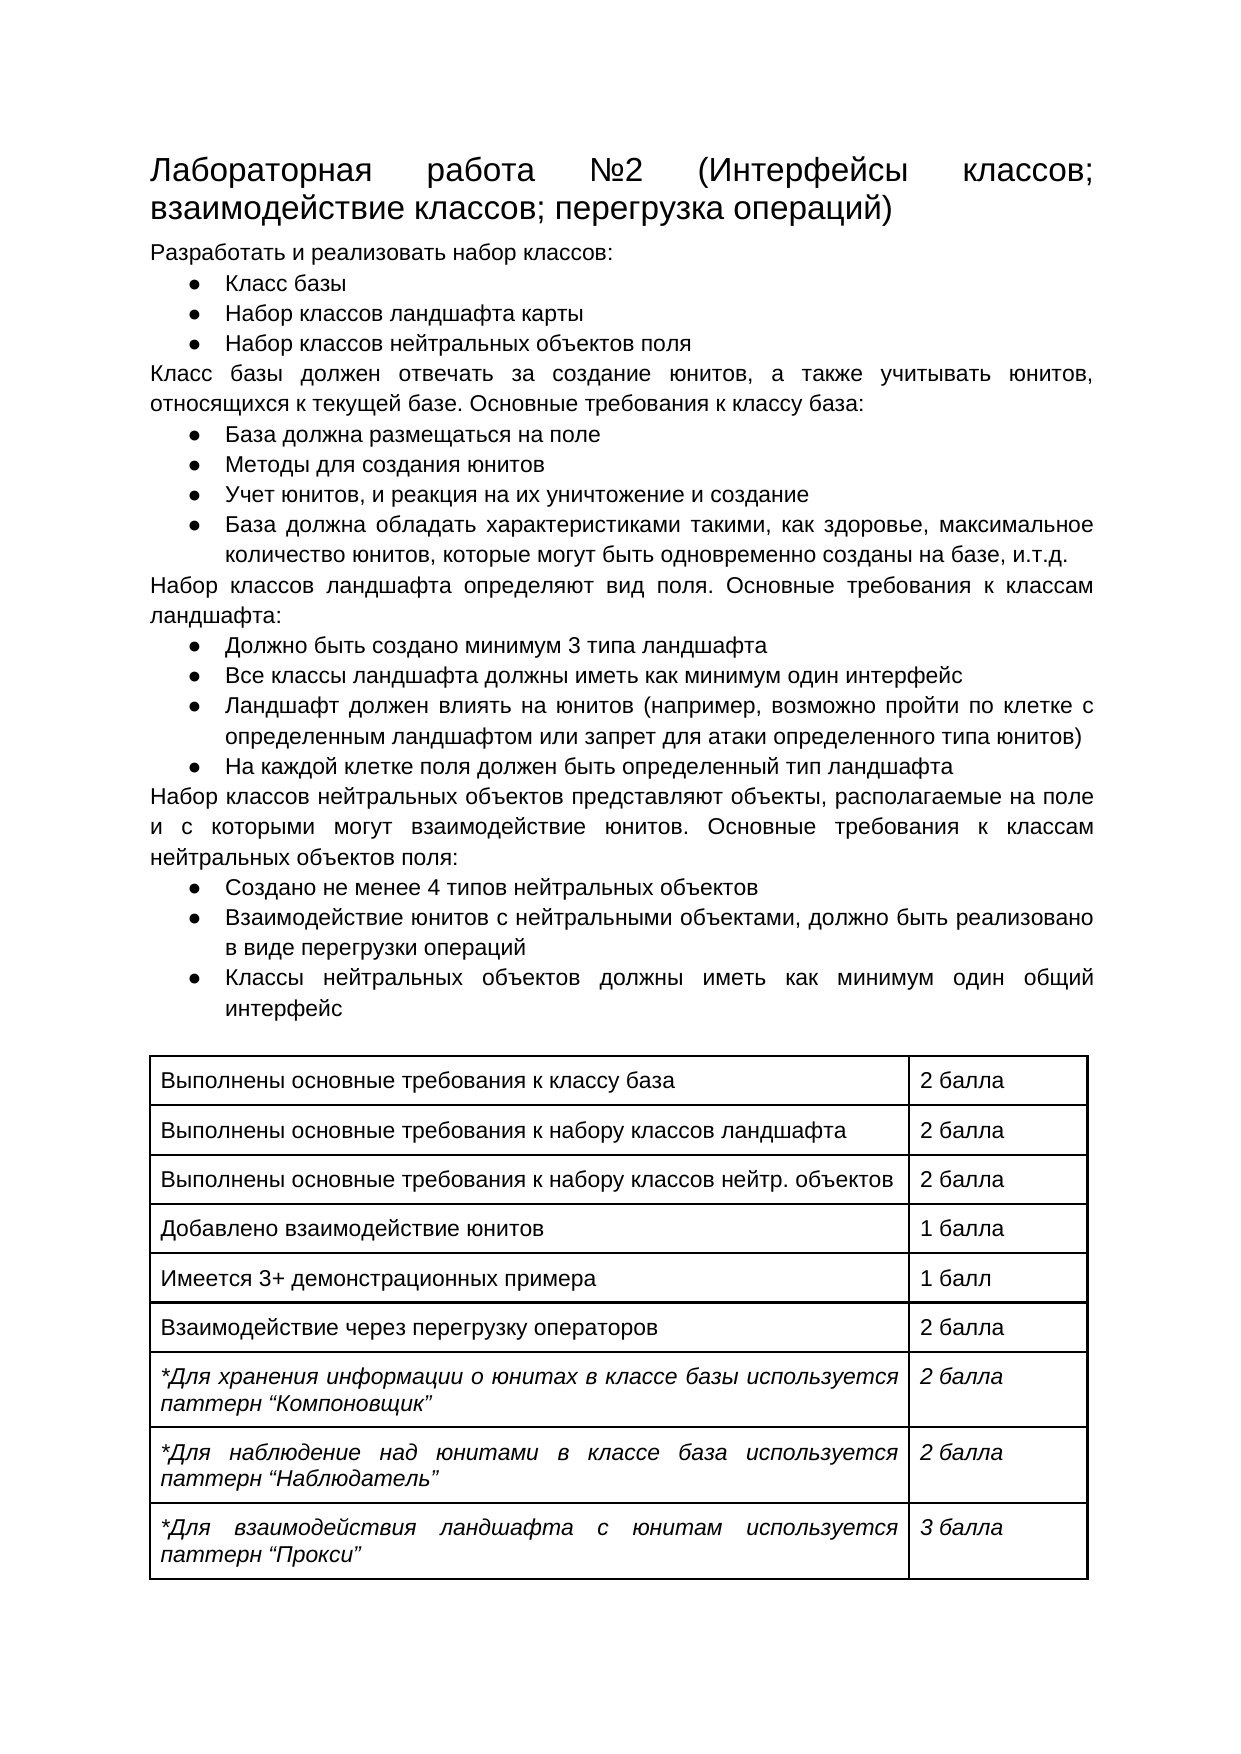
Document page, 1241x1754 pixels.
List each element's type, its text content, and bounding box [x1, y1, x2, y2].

table_header Выполнены основные требования к классу база [151, 1057, 908, 1104]
list База должна размещаться на поле [187, 421, 1094, 447]
subtitle Лабораторная работа №2 (Интерфейсы классов; взаимодействие классов; перегрузка операций) [150, 150, 1094, 227]
table_cell *Для наблюдение над юнитами в классе база используется паттерн “Наблюдатель” [151, 1428, 908, 1502]
list На каждой клетке поля должен быть определенный тип ландшафта [187, 753, 1094, 779]
table_cell 2 балла [910, 1428, 1086, 1502]
text Разработать и реализовать набор классов: [150, 239, 1094, 266]
list Классы нейтральных объектов должны иметь как минимум один общий интерфейс [187, 964, 1094, 1021]
text Набор классов нейтральных объектов представляют объекты, располагаемые на поле и с которыми могут взаимодействие юнитов. Основные требования к классам нейтральных объектов поля: [150, 783, 1094, 870]
table_cell 1 балл [910, 1254, 1086, 1301]
list База должна обладать характеристиками такими, как здоровье, максимальное количество юнитов, которые могут быть одновременно созданы на базе, и.т.д. [187, 511, 1094, 568]
text Класс базы должен отвечать за создание юнитов, а также учитывать юнитов, относящихся к текущей базе. Основные требования к классу база: [150, 360, 1094, 417]
table_header 2 балла [910, 1057, 1086, 1104]
table_cell Взаимодействие через перегрузку операторов [151, 1304, 908, 1351]
table_cell 3 балла [910, 1504, 1086, 1577]
list Методы для создания юнитов [187, 451, 1094, 477]
table_cell Имеется 3+ демонстрационных примера [151, 1254, 908, 1301]
list Создано не менее 4 типов нейтральных объектов [187, 874, 1094, 900]
table_cell *Для хранения информации о юнитах в классе базы используется паттерн “Компоновщик” [151, 1353, 908, 1426]
list Класс базы [187, 269, 1094, 296]
table_cell 1 балла [910, 1205, 1086, 1252]
table_cell Выполнены основные требования к набору классов нейтр. объектов [151, 1156, 908, 1203]
table_cell Выполнены основные требования к набору классов ландшафта [151, 1106, 908, 1153]
list Учет юнитов, и реакция на их уничтожение и создание [187, 481, 1094, 507]
list Набор классов нейтральных объектов поля [187, 330, 1094, 356]
table_cell 2 балла [910, 1304, 1086, 1351]
table_cell 2 балла [910, 1156, 1086, 1203]
table_cell 2 балла [910, 1106, 1086, 1153]
text Набор классов ландшафта определяют вид поля. Основные требования к классам ландшафта: [150, 572, 1094, 628]
list Все классы ландшафта должны иметь как минимум один интерфейс [187, 662, 1094, 689]
table_cell Добавлено взаимодействие юнитов [151, 1205, 908, 1252]
list Должно быть создано минимум 3 типа ландшафта [187, 632, 1094, 658]
table_cell *Для взаимодействия ландшафта с юнитам используется паттерн “Прокси” [151, 1504, 908, 1577]
list Ландшафт должен влиять на юнитов (например, возможно пройти по клетке с определенным ландшафтом или запрет для атаки определенного типа юнитов) [187, 692, 1094, 749]
table_cell 2 балла [910, 1353, 1086, 1426]
list Набор классов ландшафта карты [187, 300, 1094, 326]
list Взаимодействие юнитов с нейтральными объектами, должно быть реализовано в виде перегрузки операций [187, 904, 1094, 961]
